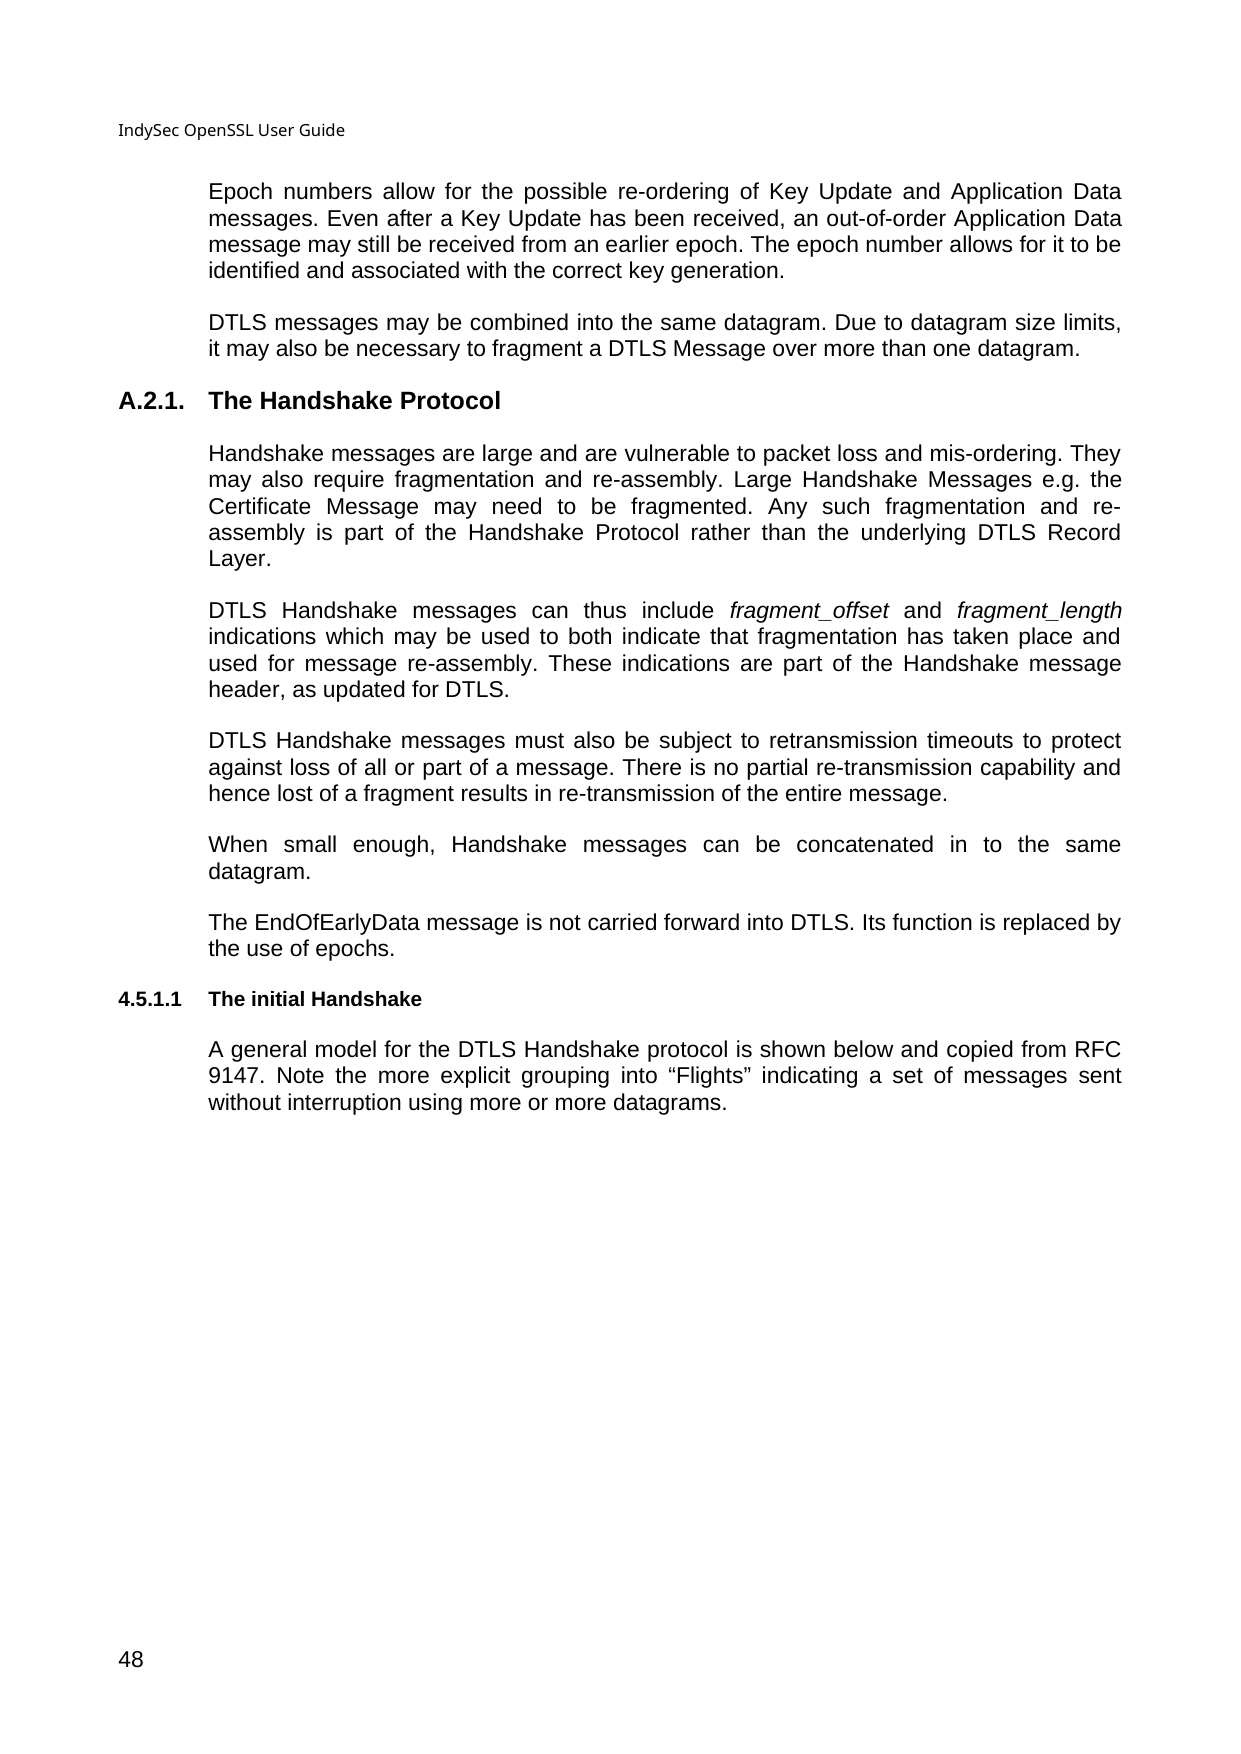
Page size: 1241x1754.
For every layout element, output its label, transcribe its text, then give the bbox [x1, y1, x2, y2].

text DTLS messages may be combined into the same datagram. Due to datagram size limits, it may also be necessary to fragment a DTLS Message over more than one datagram. [208, 308, 1122, 361]
text Handshake messages are large and are vulnerable to packet loss and mis-ordering. They may also require fragmentation and re-assembly. Large Handshake Messages e.g. the Certificate Message may need to be fragmented. Any such fragmentation and re-assembly is part of the Handshake Protocol rather than the underlying DTLS Record Layer. [208, 440, 1122, 572]
text When small enough, Handshake messages can be concatenated in to the same datagram. [208, 831, 1122, 884]
text Epoch numbers allow for the possible re-ordering of Key Update and Application Data messages. Even after a Key Update has been received, an out-of-order Application Data message may still be received from an earlier epoch. The epoch number allows for it to be identified and associated with the correct key generation. [208, 178, 1122, 283]
subtitle The Handshake Protocol [118, 386, 1122, 415]
subtitle The initial Handshake [118, 987, 1122, 1011]
text The EndOfEarlyData message is not carried forward into DTLS. Its function is replaced by the use of epochs. [208, 909, 1122, 962]
text A general model for the DTLS Handshake protocol is shown below and copied from RFC 9147. Note the more explicit grouping into “Flights” indicating a set of messages sent without interruption using more or more datagrams. [208, 1036, 1122, 1115]
text DTLS Handshake messages must also be subject to retransmission timeouts to protect against loss of all or part of a message. There is no partial re-transmission capability and hence lost of a fragment results in re-transmission of the entire message. [208, 727, 1122, 806]
text DTLS Handshake messages can thus include fragment_offset and fragment_length indications which may be used to both indicate that fragmentation has taken place and used for message re-assembly. These indications are part of the Handshake message header, as updated for DTLS. [208, 597, 1122, 702]
